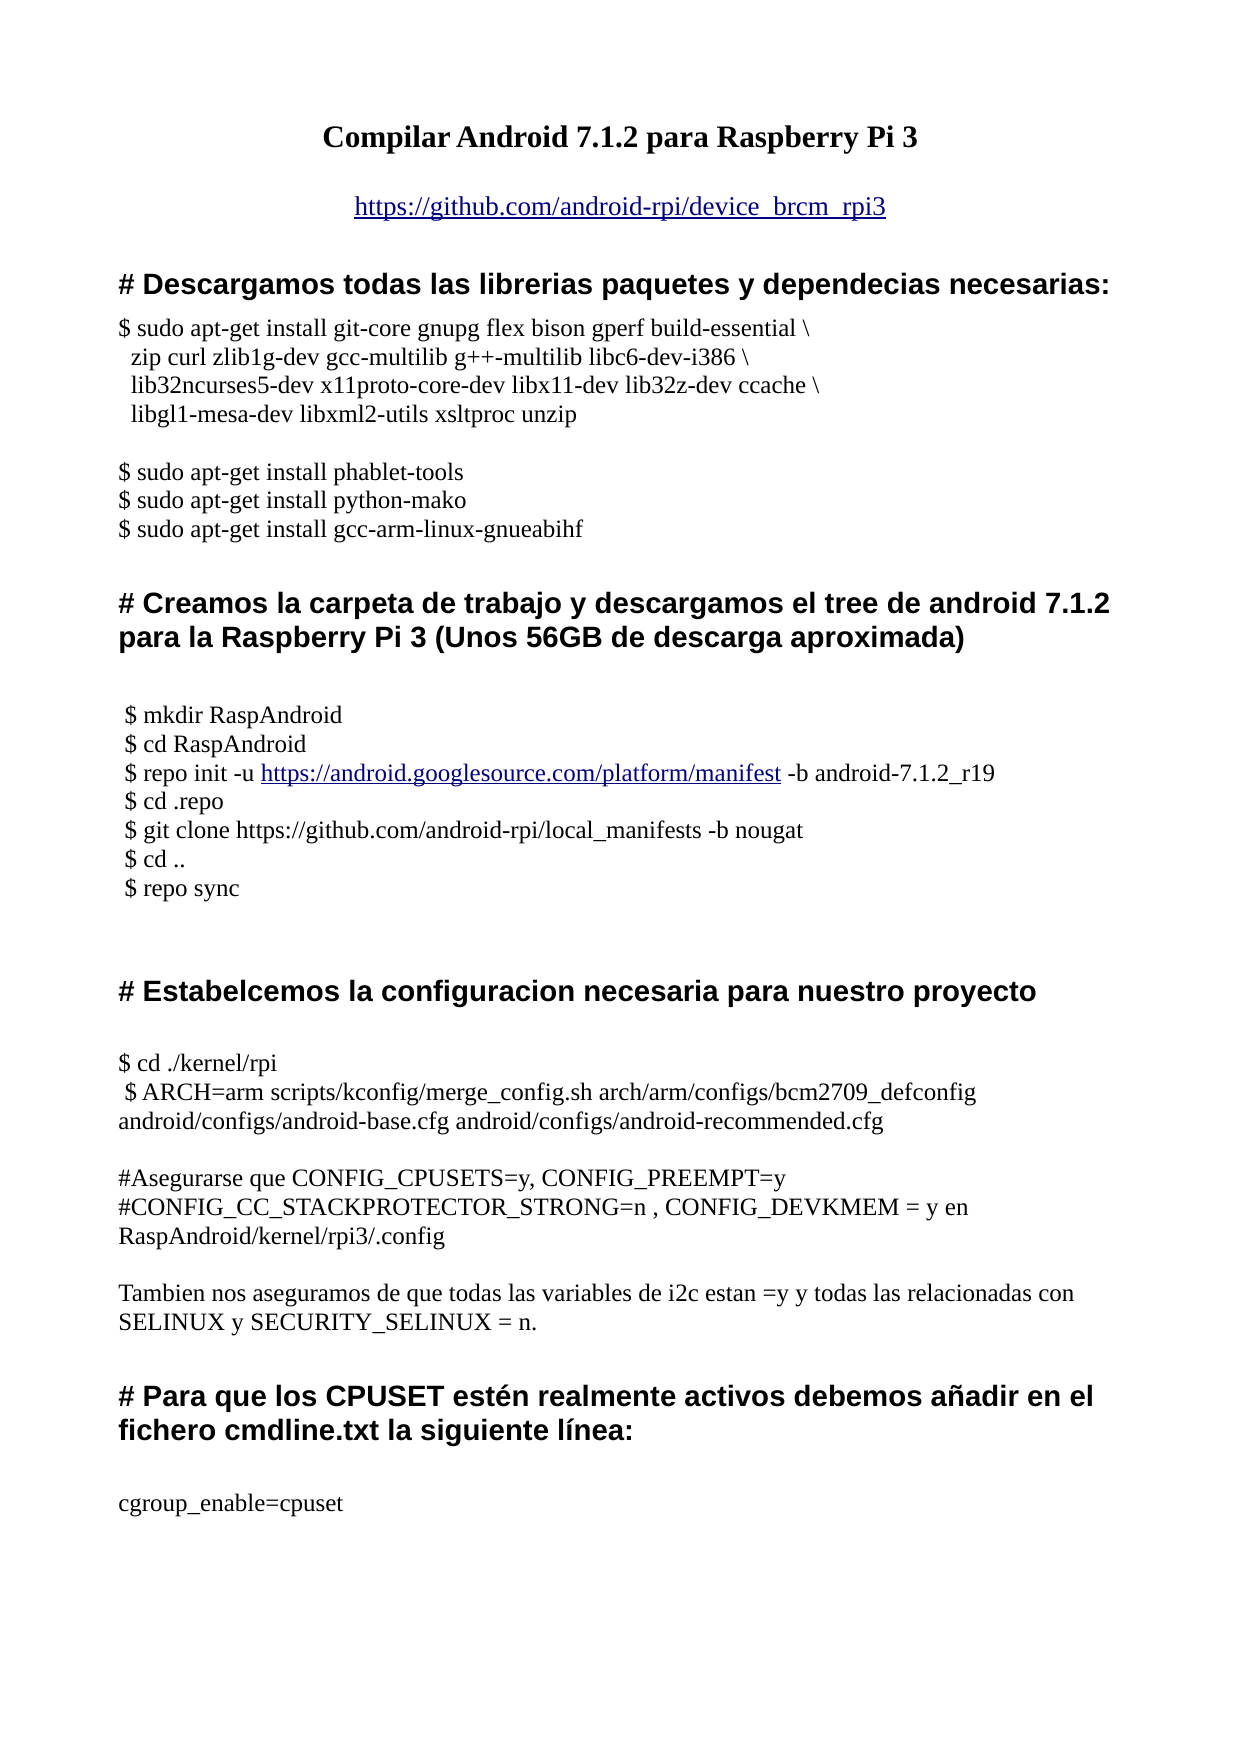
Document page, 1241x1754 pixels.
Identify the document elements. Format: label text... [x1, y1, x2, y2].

text Tambien nos aseguramos de que todas las variables de i2c estan =y y todas las relacionadas con SELINUX y SECURITY_SELINUX = n. [118, 1278, 1122, 1336]
text $ cd RaspAndroid [118, 729, 1122, 758]
text lib32ncurses5-dev x11proto-core-dev libx11-dev lib32z-dev ccache \ [118, 371, 1122, 399]
text $ cd .. [118, 844, 1122, 873]
text zip curl zlib1g-dev gcc-multilib g++-multilib libc6-dev-i386 \ [118, 342, 1122, 371]
subtitle # Creamos la carpeta de trabajo y descargamos el tree de android 7.1.2 para la Raspberry Pi 3 (Unos 56GB de descarga aproximada) [118, 586, 1122, 688]
subtitle # Para que los CPUSET estén realmente activos debemos añadir en el fichero cmdline.txt la siguiente línea: [118, 1379, 1122, 1447]
text $ ARCH=arm scripts/kconfig/merge_config.sh arch/arm/configs/bcm2709_defconfig android/configs/android-base.cfg android/configs/android-recommended.cfg [118, 1077, 1122, 1135]
subtitle # Descargamos todas las librerias paquetes y dependecias necesarias: [118, 267, 1122, 301]
text $ sudo apt-get install gcc-arm-linux-gnueabihf [118, 514, 1122, 543]
text $ mkdir RaspAndroid [118, 700, 1122, 729]
text $ repo sync [118, 873, 1122, 901]
text $ sudo apt-get install phablet-tools [118, 457, 1122, 486]
text $ repo init -u https://android.googlesource.com/platform/manifest -b android-7.1.2_r19 [118, 758, 1122, 786]
subtitle # Estabelcemos la configuracion necesaria para nuestro proyecto [118, 973, 1122, 1007]
text Compilar Android 7.1.2 para Raspberry Pi 3 [118, 118, 1122, 154]
text $ sudo apt-get install python-mako [118, 486, 1122, 514]
text $ cd .repo [118, 786, 1122, 815]
text libgl1-mesa-dev libxml2-utils xsltproc unzip [118, 399, 1122, 428]
text #Asegurarse que CONFIG_CPUSETS=y, CONFIG_PREEMPT=y #CONFIG_CC_STACKPROTECTOR_STRONG=n , CONFIG_DEVKMEM = y en RaspAndroid/kernel/rpi3/.config [118, 1163, 1122, 1250]
text $ cd ./kernel/rpi [118, 1048, 1122, 1077]
text $ git clone https://github.com/android-rpi/local_manifests -b nougat [118, 815, 1122, 844]
text https://github.com/android-rpi/device_brcm_rpi3 [118, 190, 1122, 221]
text cgroup_enable=cpuset [118, 1488, 1122, 1517]
text $ sudo apt-get install git-core gnupg flex bison gperf build-essential \ [118, 313, 1122, 342]
